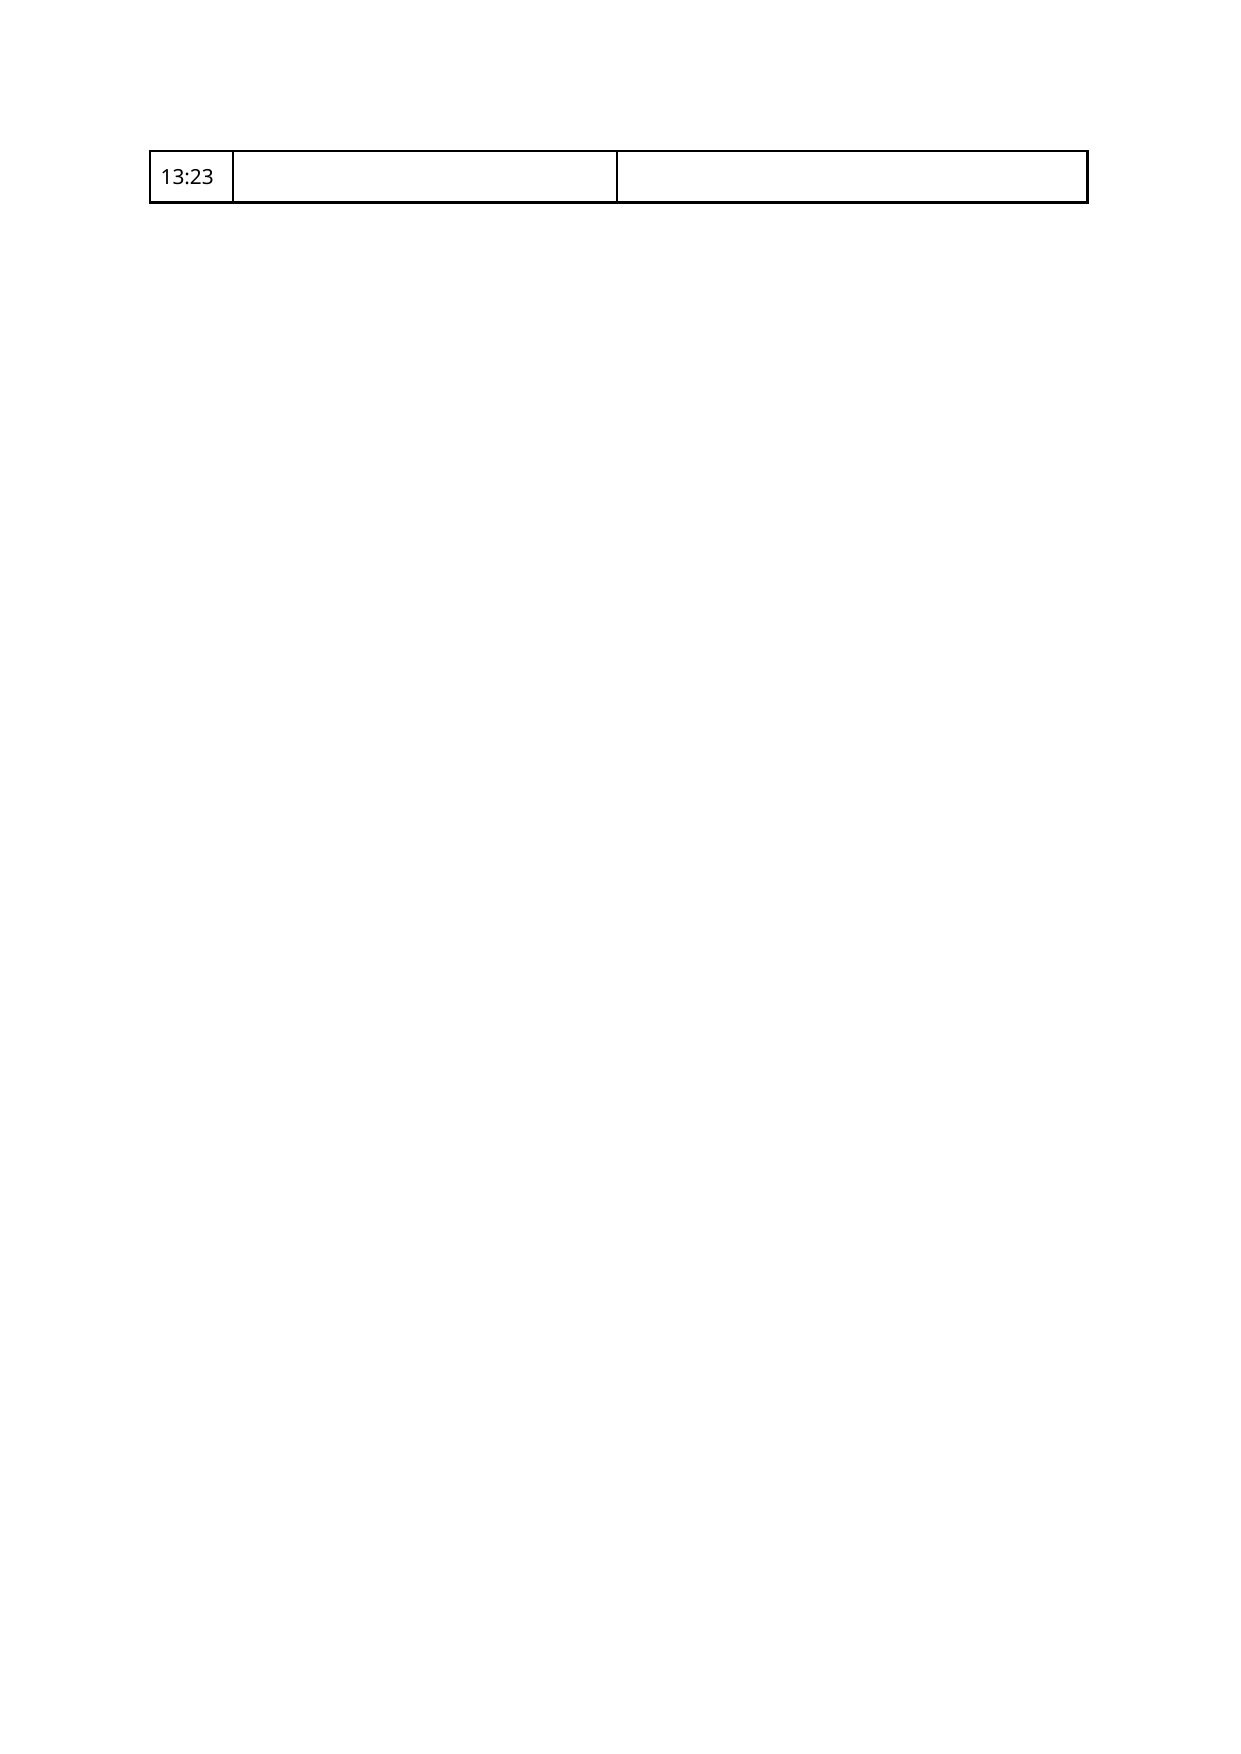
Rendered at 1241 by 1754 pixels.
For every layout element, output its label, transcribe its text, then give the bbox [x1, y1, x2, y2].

table_cell 13:23 [151, 152, 232, 201]
table_cell [618, 152, 1086, 201]
table_cell [234, 152, 616, 201]
